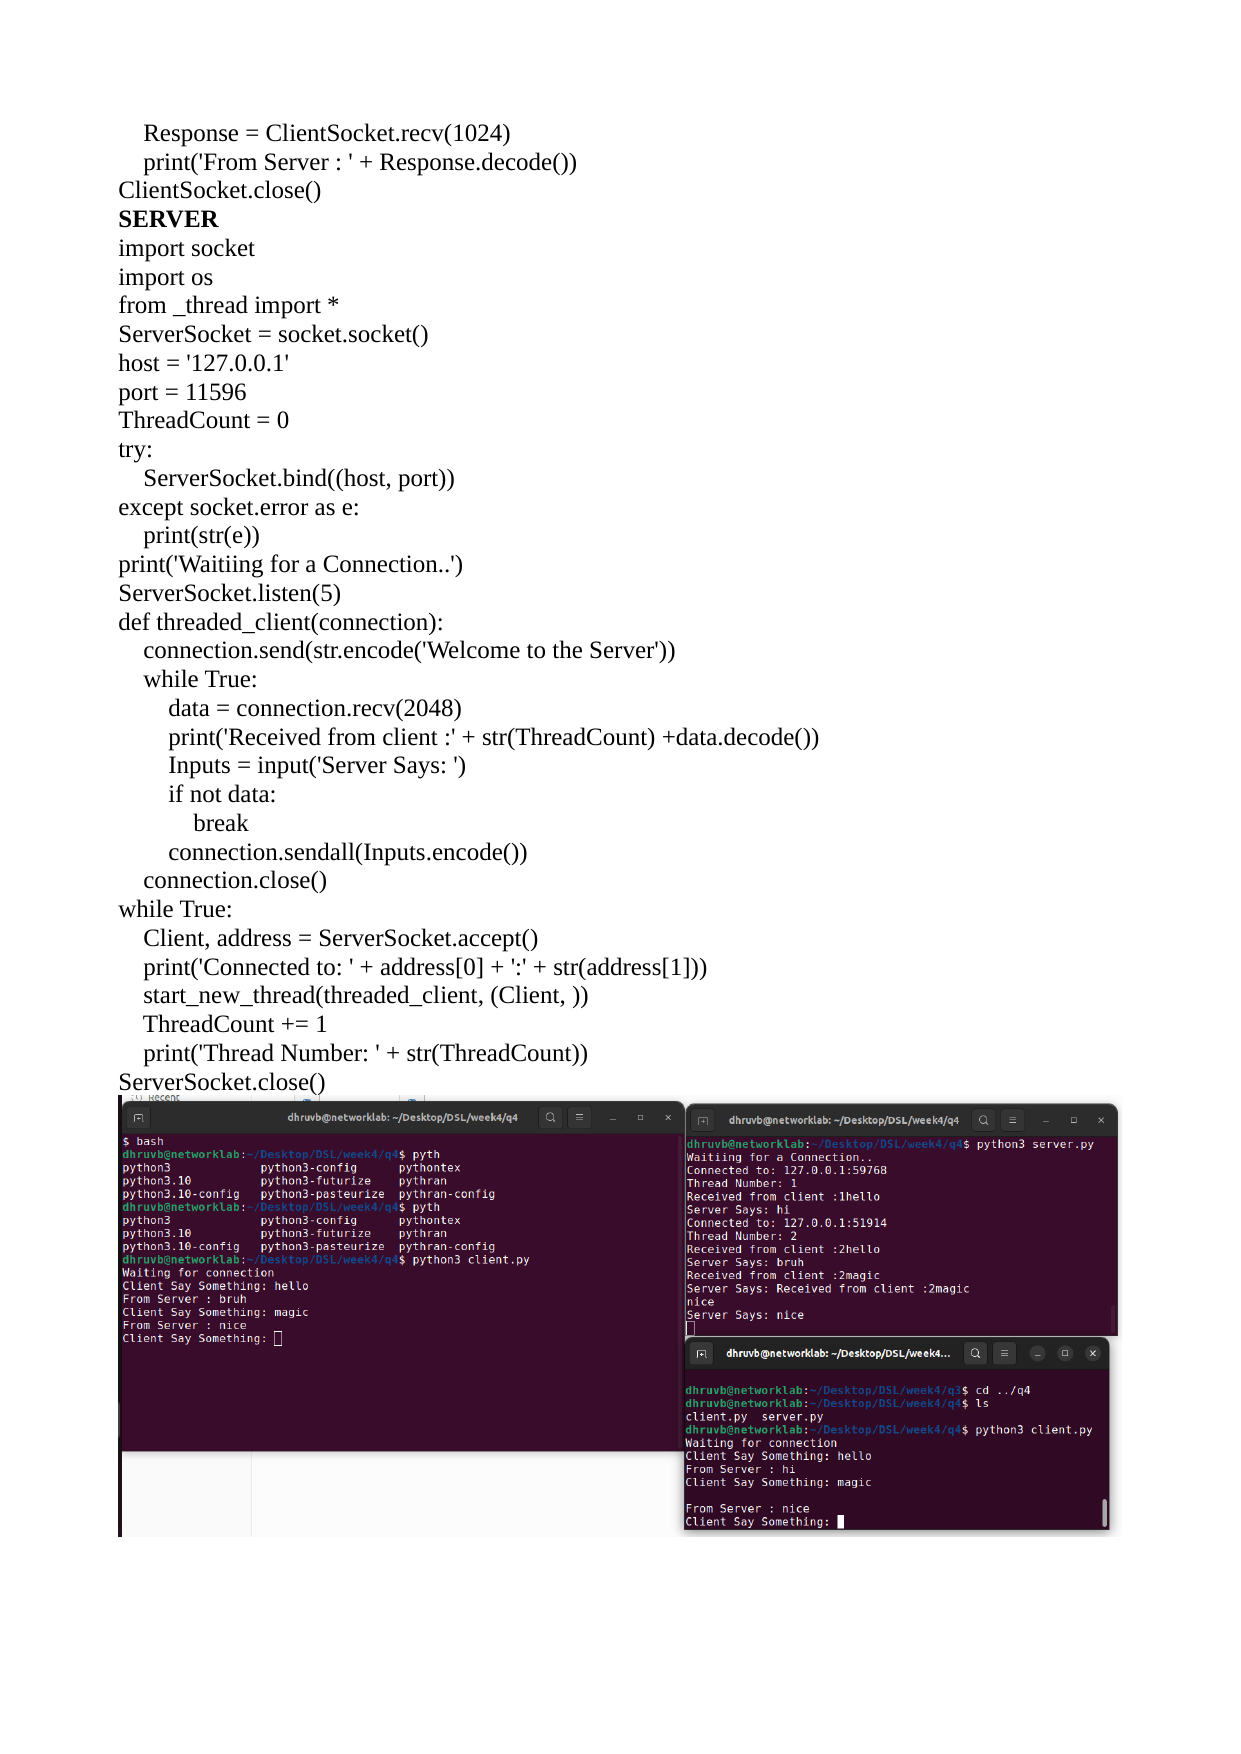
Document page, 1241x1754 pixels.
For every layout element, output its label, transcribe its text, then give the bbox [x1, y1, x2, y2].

text ServerSocket.bind((host, port)) [118, 463, 1122, 492]
text start_new_thread(threaded_client, (Client, )) [118, 981, 1122, 1009]
text while True: [118, 894, 1122, 923]
text Response = ClientSocket.recv(1024) [118, 118, 1122, 147]
text import socket [118, 233, 1122, 262]
text print('Thread Number: ' + str(ThreadCount)) [118, 1038, 1122, 1067]
text port = 11596 [118, 377, 1122, 406]
text while True: [118, 664, 1122, 693]
text print('From Server : ' + Response.decode()) [118, 147, 1122, 176]
picture [118, 1095, 1123, 1537]
text except socket.error as e: [118, 492, 1122, 521]
text ThreadCount += 1 [118, 1009, 1122, 1038]
text Client, address = ServerSocket.accept() [118, 923, 1122, 952]
text ServerSocket.listen(5) [118, 578, 1122, 607]
text try: [118, 434, 1122, 463]
text connection.send(str.encode('Welcome to the Server')) [118, 636, 1122, 664]
text print(str(e)) [118, 521, 1122, 549]
text break [118, 808, 1122, 837]
text SERVER [118, 204, 1122, 233]
text Inputs = input('Server Says: ') [118, 751, 1122, 779]
text print('Waitiing for a Connection..') [118, 549, 1122, 578]
text ServerSocket.close() [118, 1067, 1122, 1095]
text ThreadCount = 0 [118, 406, 1122, 434]
text def threaded_client(connection): [118, 607, 1122, 636]
text if not data: [118, 779, 1122, 808]
text connection.sendall(Inputs.encode()) [118, 837, 1122, 866]
text connection.close() [118, 866, 1122, 894]
text import os [118, 262, 1122, 291]
text ServerSocket = socket.socket() [118, 319, 1122, 348]
text print('Connected to: ' + address[0] + ':' + str(address[1])) [118, 952, 1122, 981]
text from _thread import * [118, 291, 1122, 319]
text data = connection.recv(2048) [118, 693, 1122, 722]
text print('Received from client :' + str(ThreadCount) +data.decode()) [118, 722, 1122, 751]
text ClientSocket.close() [118, 176, 1122, 204]
text host = '127.0.0.1' [118, 348, 1122, 377]
